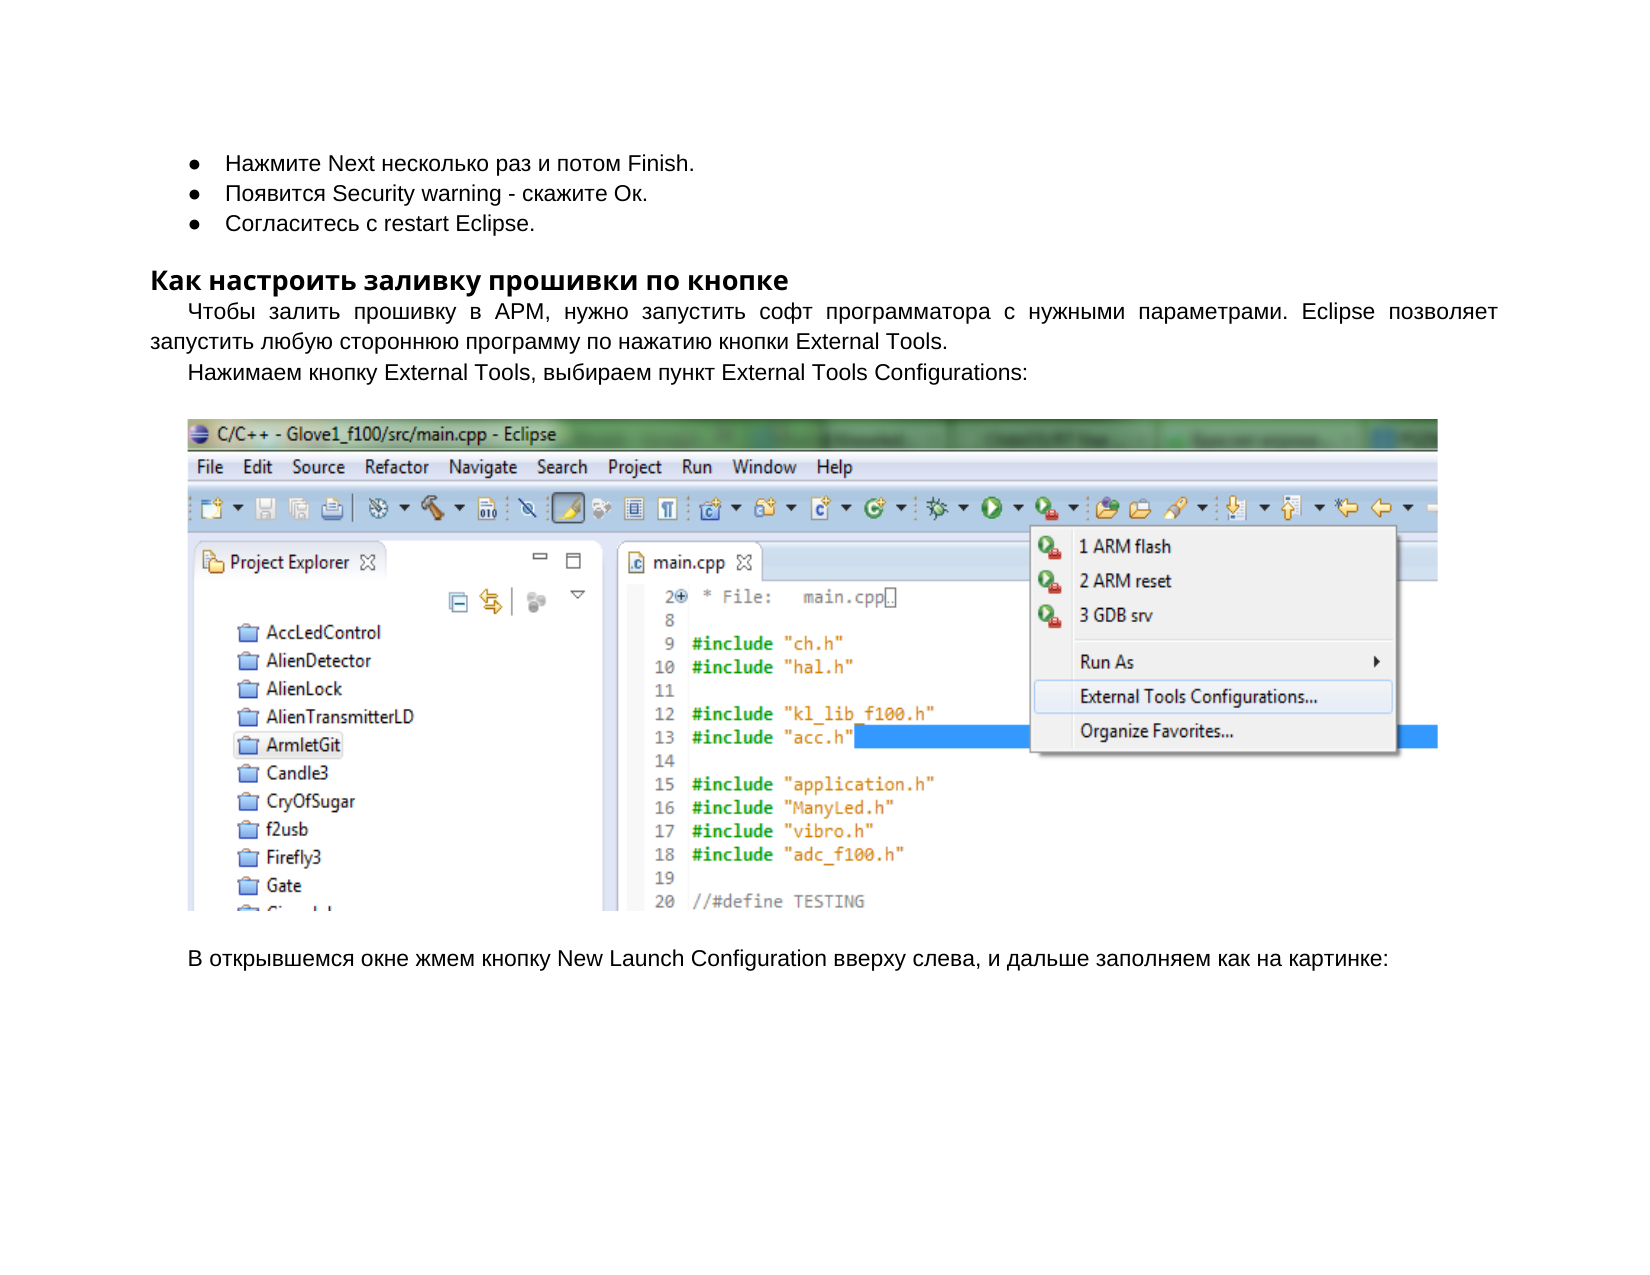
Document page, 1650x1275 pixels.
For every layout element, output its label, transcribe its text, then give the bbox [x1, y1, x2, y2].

text В открывшемся окне жмем кнопку New Launch Configuration вверху слева, и дальше заполняем как на картинке: [150, 945, 1500, 971]
subtitle Как настроить заливку прошивки по кнопке [150, 261, 1500, 298]
list Нажмите Next несколько раз и потом Finish. [187, 150, 1500, 176]
list Появится Security warning - скажите Ок. [187, 180, 1500, 207]
text Нажимаем кнопку External Tools, выбираем пункт External Tools Configurations: [150, 359, 1500, 385]
text Чтобы залить прошивку в АРМ, нужно запустить софт программатора с нужными параметрами. Eclipse позволяет запустить любую стороннюю программу по нажатию кнопки External Tools. [150, 298, 1500, 355]
picture [187, 419, 1438, 911]
list Согласитесь с restart Eclipse. [187, 210, 1500, 237]
